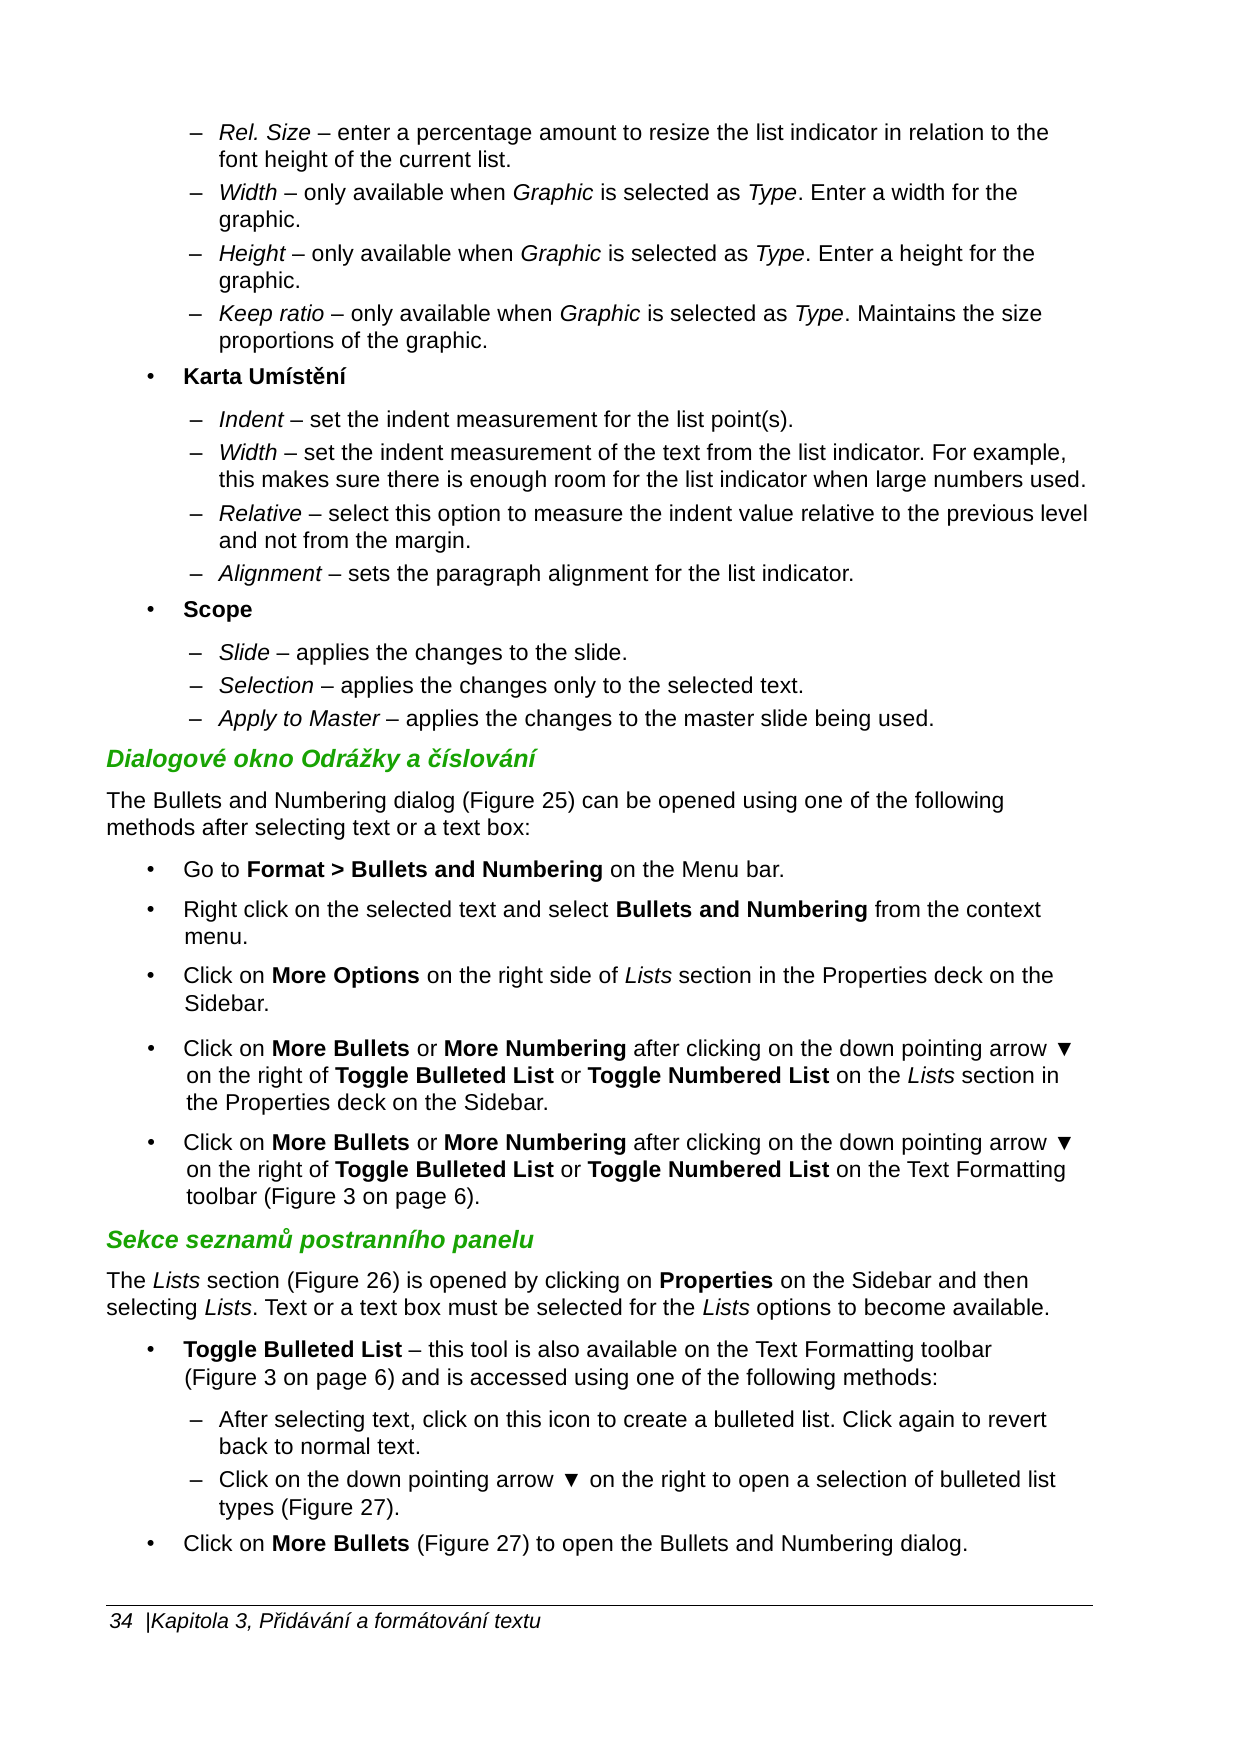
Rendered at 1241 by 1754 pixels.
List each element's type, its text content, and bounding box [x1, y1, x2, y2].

list Click on More Bullets (Figure 27) to open the Bullets and Numbering dialog. [144, 1526, 1093, 1559]
list Click on More Bullets or More Numbering after clicking on the down pointing arrow ▼ on the right of Toggle Bulleted List or Toggle Numbered List on the Lists section in the Properties deck on the Sidebar. [144, 1031, 1093, 1116]
list After selecting text, click on this icon to create a bulleted list. Click again to revert back to normal text. [189, 1405, 1093, 1459]
list Toggle Bulleted List – this tool is also available on the Text Formatting toolbar (Figure 3 on page 5) and is accessed using one of the following methods: [144, 1333, 1093, 1393]
list Click on the down pointing arrow ▼ on the right to open a selection of bulleted list types (Figure 27). [189, 1466, 1093, 1520]
subtitle Sekce seznamů postranního panelu [106, 1225, 1093, 1254]
list Indent – set the indent measurement for the list point(s). [189, 405, 1093, 432]
list Keep ratio – only available when Graphic is selected as Type. Maintains the size proportions of the graphic. [189, 299, 1093, 353]
list Karta Umístění [144, 360, 1093, 393]
list Go to Format > Bullets and Numbering on the Menu bar. [144, 853, 1093, 883]
list Apply to Master – applies the changes to the master slide being used. [189, 705, 1093, 732]
list Width – only available when Graphic is selected as Type. Enter a width for the graphic. [189, 178, 1093, 233]
list Slide – applies the changes to the slide. [189, 638, 1093, 665]
list Relative – select this option to measure the indent value relative to the previous level and not from the margin. [189, 499, 1093, 553]
text The Lists section (Figure 26) is opened by clicking on Properties on the Sidebar and then selecting Lists. Text or a text box must be selected for the Lists options to become available. [106, 1266, 1093, 1320]
list The Bullets and Numbering dialog (Figure 25) can be opened using one of the following methods after selecting text or a text box: [106, 786, 1093, 840]
list Click on More Bullets or More Numbering after clicking on the down pointing arrow ▼ on the right of Toggle Bulleted List or Toggle Numbered List on the Text Formatting toolbar (Figure 3 on page 5). [144, 1125, 1093, 1212]
subtitle Dialogové okno Odrážky a číslování [106, 744, 1093, 773]
list Alignment – sets the paragraph alignment for the list indicator. [189, 559, 1093, 586]
list Click on More Options on the right side of Lists section in the Properties deck on the Sidebar. [144, 959, 1093, 1019]
list Scope [144, 593, 1093, 626]
list Width – set the indent measurement of the text from the list indicator. For example, this makes sure there is enough room for the list indicator when large numbers used. [189, 438, 1093, 493]
list Selection – applies the changes only to the selected text. [189, 671, 1093, 698]
list Rel. Size – enter a percentage amount to resize the list indicator in relation to the font height of the current list. [189, 118, 1093, 172]
list Right click on the selected text and select Bullets and Numbering from the context menu. [144, 892, 1093, 949]
list Height – only available when Graphic is selected as Type. Enter a height for the graphic. [189, 239, 1093, 293]
